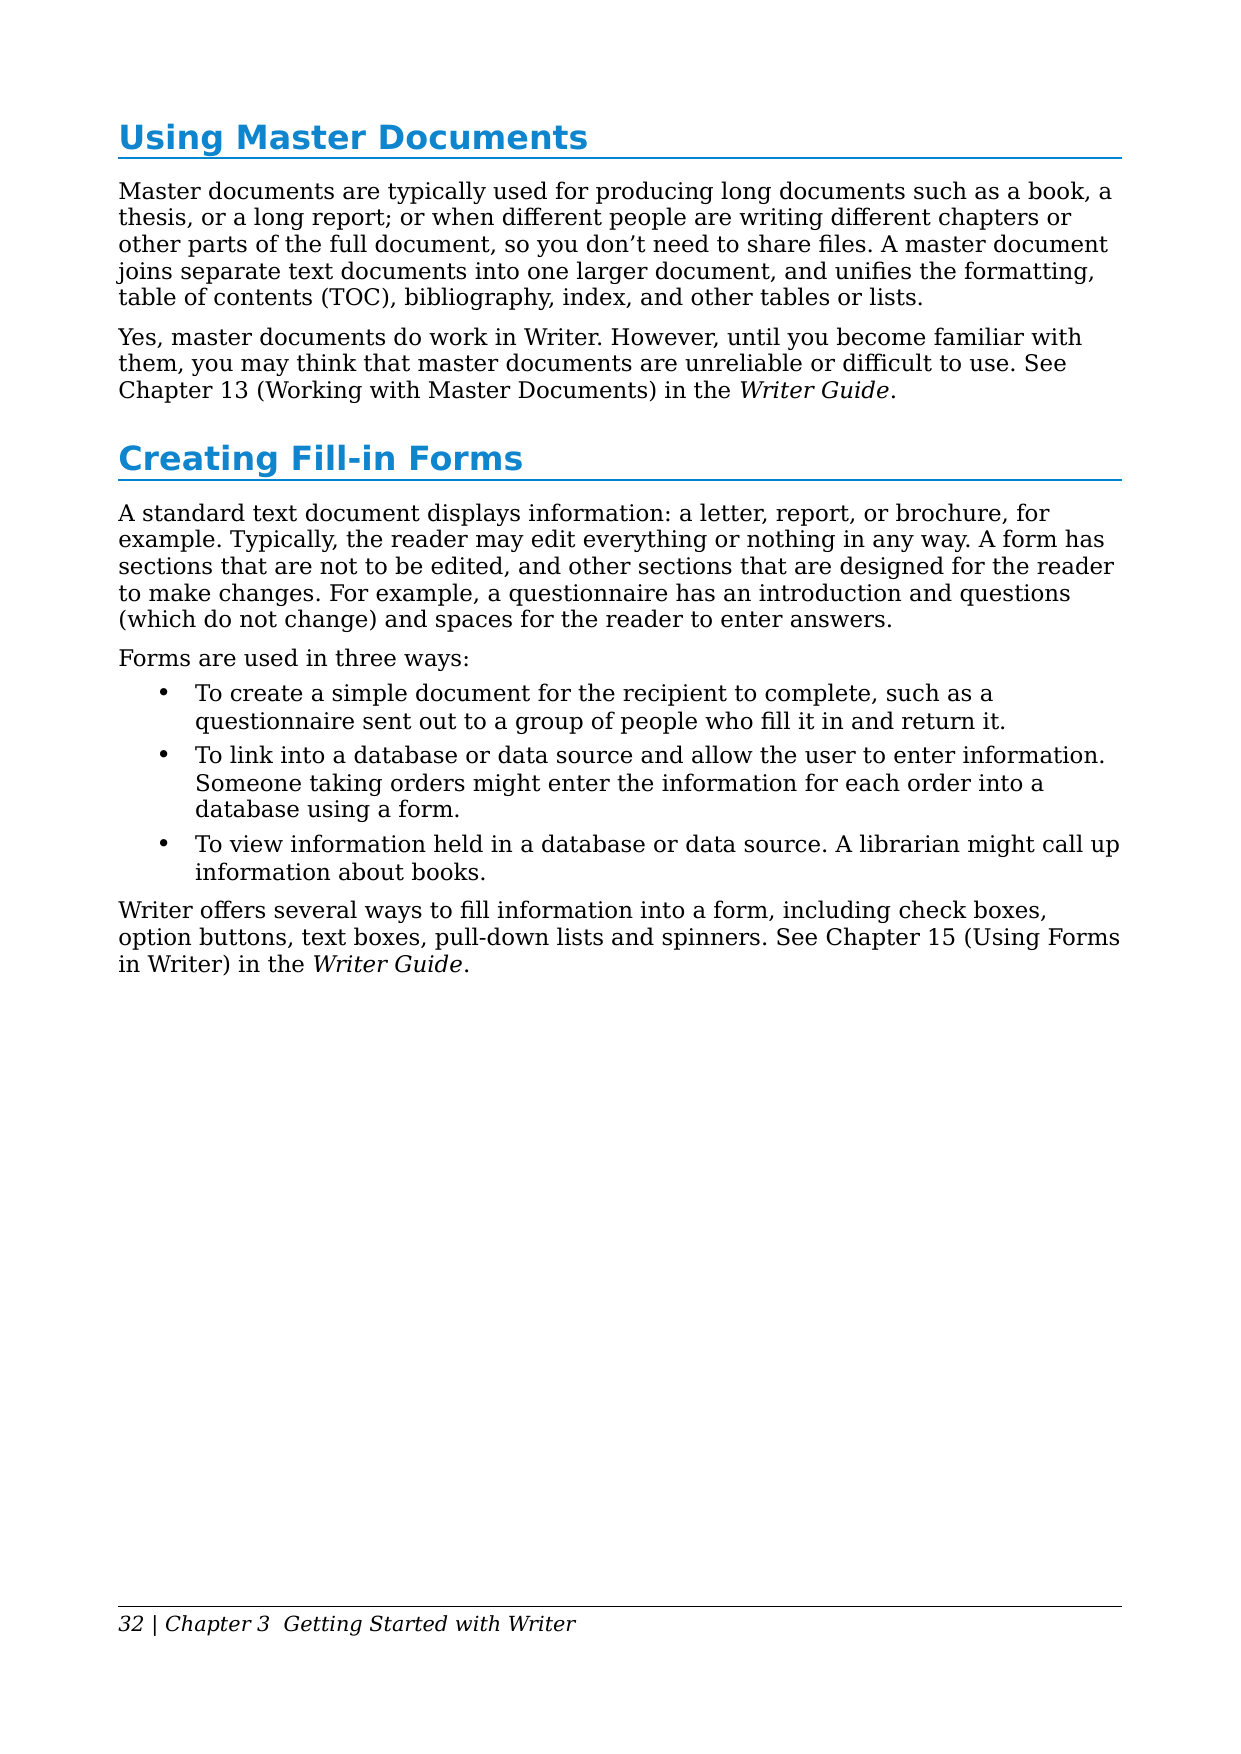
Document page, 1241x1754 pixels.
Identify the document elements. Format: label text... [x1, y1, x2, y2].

list To create a simple document for the recipient to complete, such as a questionnaire sent out to a group of people who fill it in and return it. [156, 679, 1122, 734]
subtitle Using Master Documents [118, 118, 1122, 157]
list To view information held in a database or data source. A librarian might call up information about books. [156, 829, 1122, 885]
text Writer offers several ways to fill information into a form, including check boxes, option buttons, text boxes, pull-down lists and spinners. See Chapter 15 (Using Forms in Writer) in the Writer Guide. [118, 898, 1122, 978]
subtitle Creating Fill-in Forms [118, 440, 1122, 479]
text Master documents are typically used for producing long documents such as a book, a thesis, or a long report; or when different people are writing different chapters or other parts of the full document, so you don’t need to share files. A master document joins separate text documents into one larger document, and unifies the formatting, table of contents (TOC), bibliography, index, and other tables or lists. [118, 178, 1122, 311]
list To link into a database or data source and allow the user to enter information. Someone taking orders might enter the information for each order into a database using a form. [156, 741, 1122, 823]
text Yes, master documents do work in Writer. However, until you become familiar with them, you may think that master documents are unreliable or difficult to use. See Chapter 13 (Working with Master Documents) in the Writer Guide. [118, 324, 1122, 404]
list Forms are used in three ways: [118, 646, 1122, 672]
text A standard text document displays information: a letter, report, or brochure, for example. Typically, the reader may edit everything or nothing in any way. A form has sections that are not to be edited, and other sections that are designed for the reader to make changes. For example, a questionnaire has an introduction and questions (which do not change) and spaces for the reader to enter answers. [118, 500, 1122, 633]
